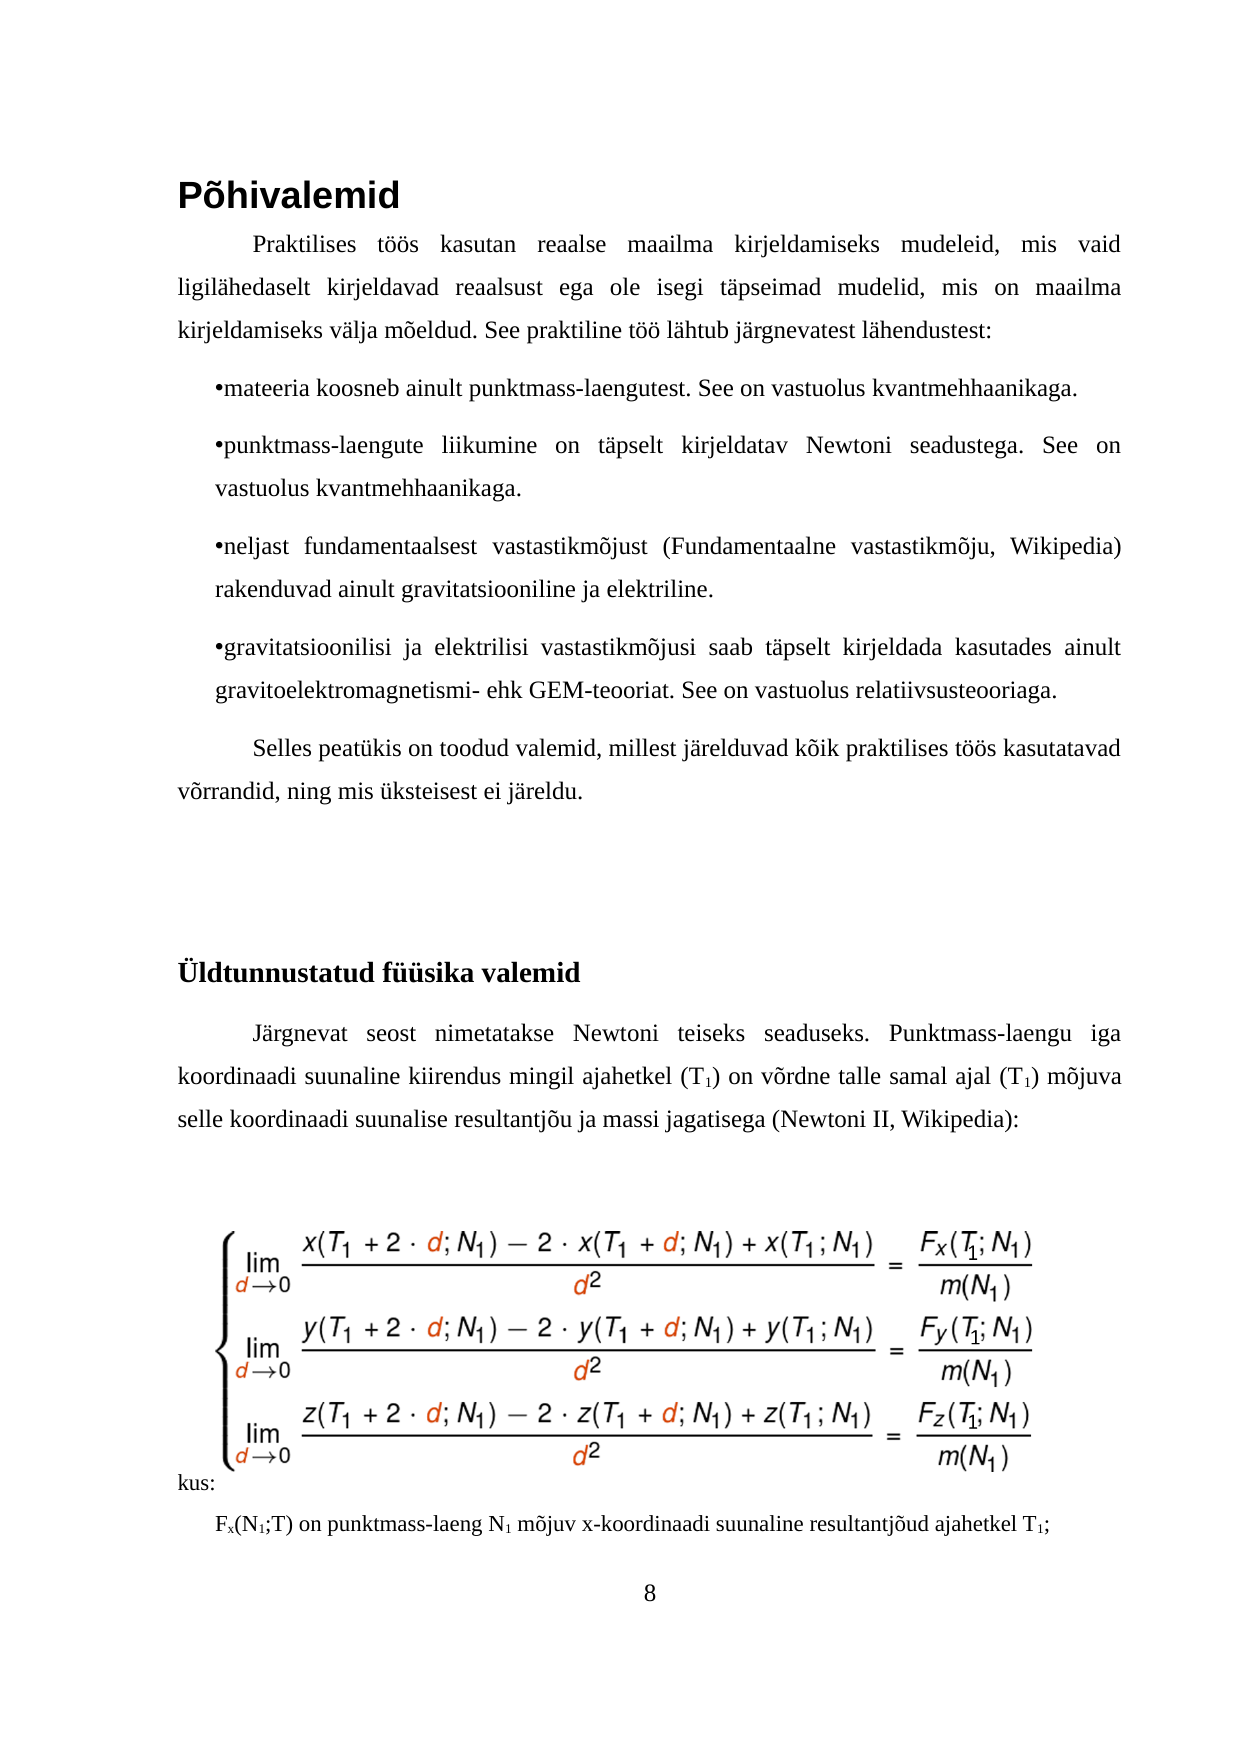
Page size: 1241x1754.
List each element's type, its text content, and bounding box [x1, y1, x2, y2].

text Selles peatükis on toodud valemid, millest järelduvad kõik praktilises töös kasutatavad võrrandid, ning mis üksteisest ei järeldu. [177, 733, 1122, 805]
list punktmass-laengute liikumine on täpselt kirjeldatav Newtoni seadustega. See on vastuolus kvantmehhaanikaga. [215, 430, 1122, 502]
list mateeria koosneb ainult punktmass-laengutest. See on vastuolus kvantmehhaanikaga. [215, 373, 1122, 401]
subtitle Üldtunnustatud füüsika valemid [177, 955, 1122, 989]
text kus: [177, 1232, 1122, 1496]
list gravitatsioonilisi ja elektrilisi vastastikmõjusi saab täpselt kirjeldada kasutades ainult gravitoelektromagnetismi- ehk GEM-teooriat. See on vastuolus relatiivsusteooriaga. [215, 632, 1122, 704]
text Praktilises töös kasutan reaalse maailma kirjeldamiseks mudeleid, mis vaid ligilähedaselt kirjeldavad reaalsust ega ole isegi täpseimad mudelid, mis on maailma kirjeldamiseks välja mõeldud. See praktiline töö lähtub järgnevatest lähendustest: [177, 229, 1122, 344]
text Fx(N1;T) on punktmass-laeng N1 mõjuv x-koordinaadi suunaline resultantjõud ajahetkel T1; [215, 1510, 1122, 1536]
picture [215, 1231, 1033, 1472]
subtitle Põhivalemid [177, 173, 1122, 216]
text Järgnevat seost nimetatakse Newtoni teiseks seaduseks. Punktmass-laengu iga koordinaadi suunaline kiirendus mingil ajahetkel (T1) on võrdne talle samal ajal (T1) mõjuva selle koordinaadi suunalise resultantjõu ja massi jagatisega (Newtoni II, Wikipedia): [177, 1018, 1122, 1133]
list neljast fundamentaalsest vastastikmõjust (Fundamentaalne vastastikmõju, Wikipedia) rakenduvad ainult gravitatsiooniline ja elektriline. [215, 531, 1122, 603]
